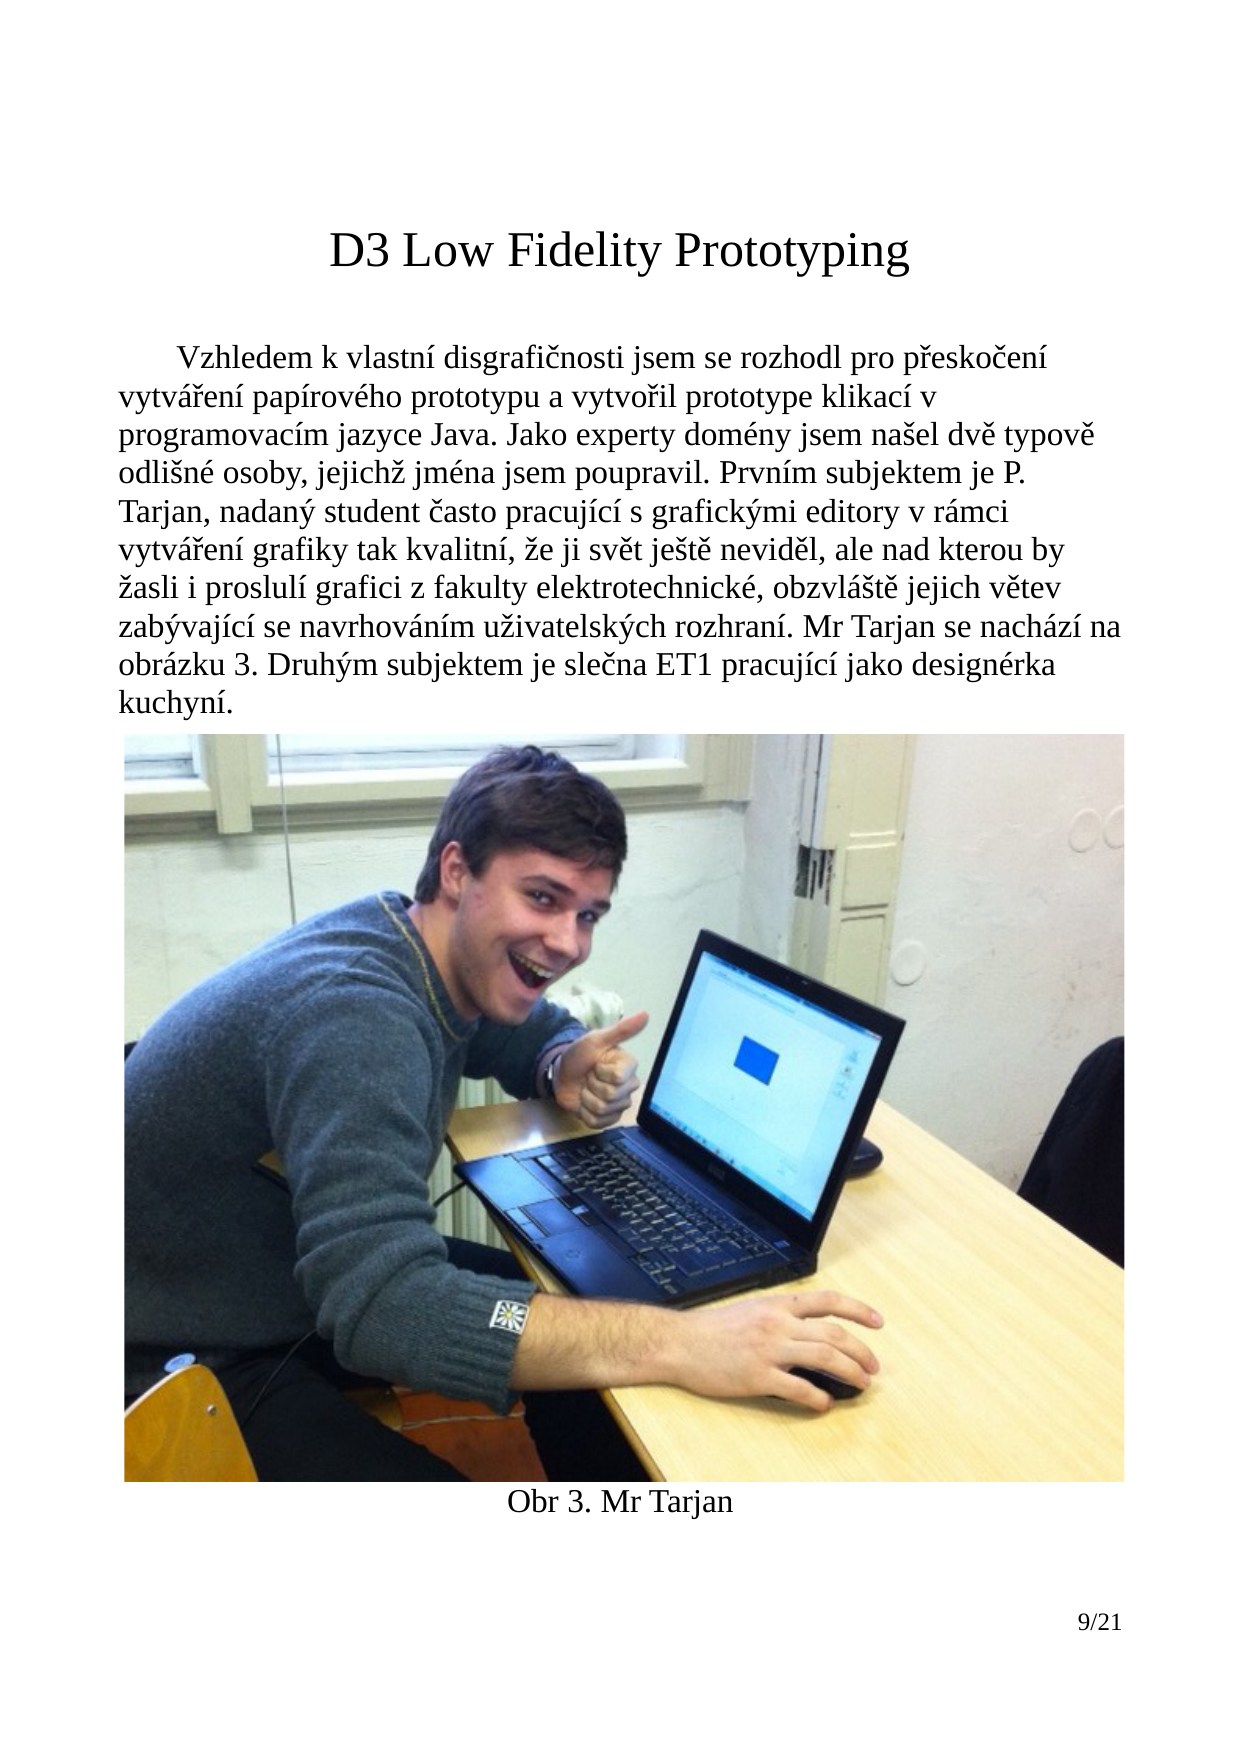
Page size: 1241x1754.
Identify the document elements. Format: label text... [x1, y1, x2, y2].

subtitle D3 Low Fidelity Prototyping [118, 220, 1122, 277]
text Vzhledem k vlastní disgrafičnosti jsem se rozhodl pro přeskočení vytváření papírového prototypu a vytvořil prototype klikací v programovacím jazyce Java. Jako experty domény jsem našel dvě typově odlišné osoby, jejichž jména jsem poupravil. Prvním subjektem je P. Tarjan, nadaný student často pracující s grafickými editory v rámci vytváření grafiky tak kvalitní, že ji svět ještě neviděl, ale nad kterou by žasli i proslulí grafici z fakulty elektrotechnické, obzvláště jejich větev zabývající se navrhováním uživatelských rozhraní. Mr Tarjan se nachází na obrázku 3. Druhým subjektem je slečna ET1 pracující jako designérka kuchyní. [118, 338, 1122, 721]
picture [124, 734, 1125, 1482]
text Obr 3. Mr Tarjan [118, 721, 1122, 1520]
